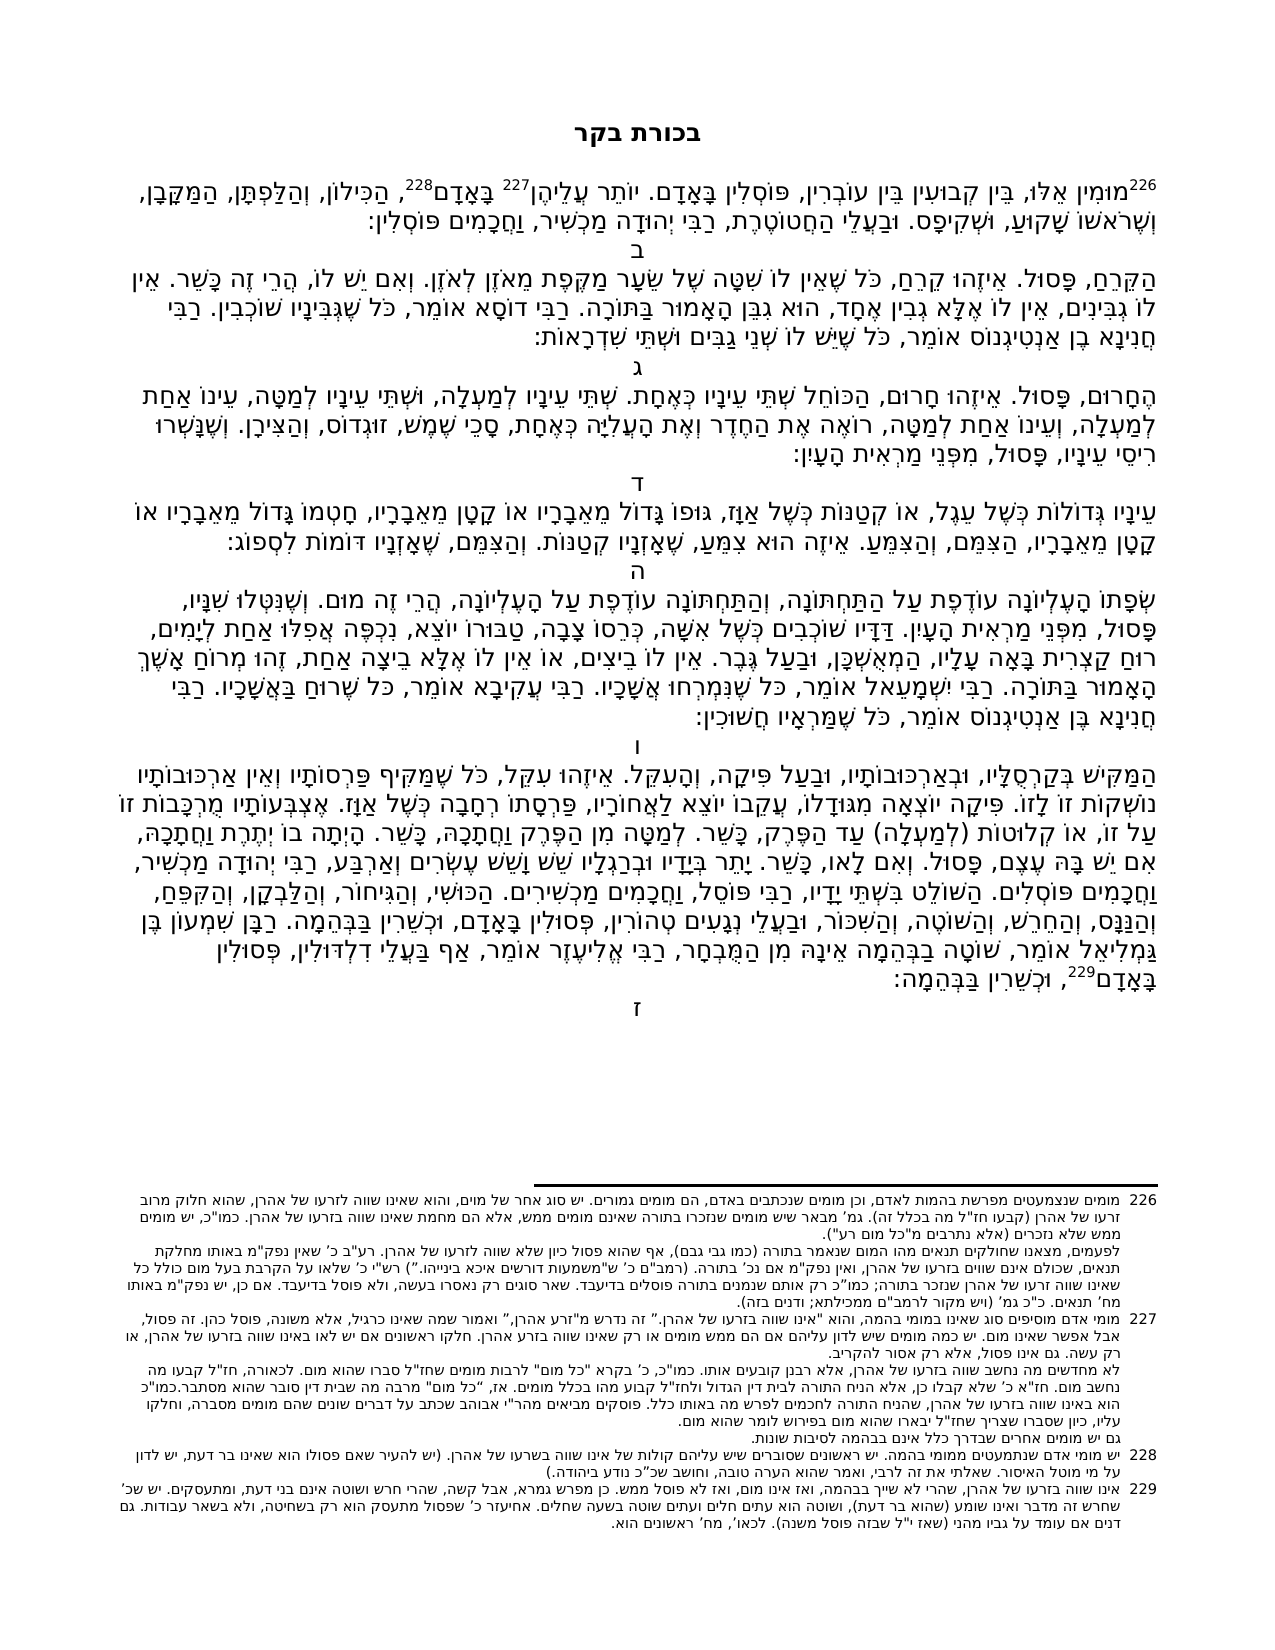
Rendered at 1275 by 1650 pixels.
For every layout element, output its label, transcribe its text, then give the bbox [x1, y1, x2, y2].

text ב [118, 235, 1157, 264]
text ו [118, 731, 1157, 760]
text ג [118, 352, 1157, 381]
text שְׂפָתוֹ הָעֶלְיוֹנָה עוֹדֶפֶת עַל הַתַּחְתּוֹנָה, וְהַתַּחְתּוֹנָה עוֹדֶפֶת עַל הָעֶלְיוֹנָה, הֲרֵי זֶה מוּם. וְשֶׁנִּטְּלוּ שִׁנָּיו, פָּסוּל, מִפְּנֵי מַרְאִית הָעָיִן. דַּדָּיו שׁוֹכְבִים כְּשֶׁל אִשָּׁה, כְּרֵסוֹ צָבָה, טַבּוּרוֹ יוֹצֵא, נִכְפֶּה אֲפִלּוּ אַחַת לְיָמִים, רוּחַ קַצְרִית בָּאָה עָלָיו, הַמְאֻשְׁכָּן, וּבַעַל גֶּבֶר. אֵין לוֹ בֵיצִים, אוֹ אֵין לוֹ אֶלָּא בֵיצָה אַחַת, זֶהוּ מְרוֹחַ אָשֶׁךְ הָאָמוּר בַּתּוֹרָה. רַבִּי יִשְׁמָעֵאל אוֹמֵר, כּל שֶׁנִּמְרְחוּ אֲשָׁכָיו. רַבִּי עֲקִיבָא אוֹמֵר, כּל שֶׁרוּחַ בַּאֲשָׁכָיו. רַבִּי חֲנִינָא בֶּן אַנְטִיגְנוֹס אוֹמֵר, כֹּל שֶׁמַּרְאָיו חֲשׁוּכִין: [118, 585, 1157, 731]
text עֵינָיו גְּדוֹלוֹת כְּשֶׁל עֵגֶל, אוֹ קְטַנּוֹת כְּשֶׁל אַוָּז, גּוּפוֹ גָּדוֹל מֵאֵבָרָיו אוֹ קָטָן מֵאֵבָרָיו, חָטְמוֹ גָּדוֹל מֵאֵבָרָיו אוֹ קָטָן מֵאֵבָרָיו, הַצִּמֵּם, וְהַצִּמֵּעַ. אֵיזֶה הוּא צִמֵּעַ, שֶׁאָזְנָיו קְטַנּוֹת. וְהַצִּמֵּם, שֶׁאָזְנָיו דּוֹמוֹת לִסְפוֹג: [118, 498, 1157, 556]
text מומים שנצמעטים מפרשת בהמות לאדם, וכן מומים שנכתבים באדם, הם מומים גמורים. יש סוג אחר של מוים, והוא שאינו שווה לזרעו של אהרן, שהוא חלוק מרוב זרעו של אהרן (קבעו חז"ל מה בכלל זה). גמ’ מבאר שיש מומים שנזכרו בתורה שאינם מומים ממש, אלא הם מחמת שאינו שווה בזרעו של אהרן. כמו"כ, יש מומים ממש שלא נזכרים (אלא נתרבים מ"כל מום רע"). [118, 1192, 1157, 1243]
text הַמַּקִּישׁ בְּקַרְסֻלָּיו, וּבְאַרְכּוּבוֹתָיו, וּבַעַל פִּיקָה, וְהָעִקֵּל. אֵיזֶהוּ עִקֵּל, כֹּל שֶׁמַּקִּיף פַּרְסוֹתָיו וְאֵין אַרְכּוּבוֹתָיו נוֹשְׁקוֹת זוֹ לָזוֹ. פִּיקָה יוֹצְאָה מִגּוּדָלוֹ, עֲקֵבוֹ יוֹצֵא לַאֲחוֹרָיו, פַּרְסָתוֹ רְחָבָה כְּשֶׁל אַוָּז. אֶצְבְּעוֹתָיו מֻרְכָּבוֹת זוֹ עַל זוֹ, אוֹ קְלוּטוֹת (לְמַעְלָה) עַד הַפֶּרֶק, כָּשֵׁר. לְמַטָּה מִן הַפֶּרֶק וַחֲתָכָהּ, כָּשֵׁר. הָיְתָה בוֹ יְתֶרֶת וַחֲתָכָהּ, אִם יֵשׁ בָּהּ עֶצֶם, פָּסוּל. וְאִם לָאו, כָּשֵׁר. יָתֵר בְּיָדָיו וּבְרַגְלָיו שֵׁשׁ וָשֵׁשׁ עֶשְׂרִים וְאַרְבַּע, רַבִּי יְהוּדָה מַכְשִׁיר, וַחֲכָמִים פּוֹסְלִים. הַשּׁוֹלֵט בִּשְׁתֵּי יָדָיו, רַבִּי פּוֹסֵל, וַחֲכָמִים מַכְשִׁירִים. הַכּוּשִׁי, וְהַגִּיחוֹר, וְהַלַּבְקָן, וְהַקִּפֵּחַ, וְהַנַּנָּס, וְהַחֵרֵשׁ, וְהַשּׁוֹטֶה, וְהַשִּׁכּוֹר, וּבַעֲלֵי נְגָעִים טְהוֹרִין, פְּסוּלִין בָּאָדָם, וּכְשֵׁרִין בַּבְּהֵמָה. רַבָּן שִׁמְעוֹן בֶּן גַּמְלִיאֵל אוֹמֵר, שׁוֹטָה בַבְּהֵמָה אֵינָהּ מִן הַמֻּבְחָר, רַבִּי אֱלִיעֶזֶר אוֹמֵר, אַף בַּעֲלֵי דִלְדּוּלִין, פְּסוּלִין בָּאָדָם, וּכְשֵׁרִין בַּבְּהֵמָה: [118, 760, 1157, 993]
text גם יש מומים אחרים שבדרך כלל אינם בבהמה לסיבות שונות. [118, 1430, 1157, 1447]
text ה [118, 556, 1157, 585]
text הַקֵּרֵחַ, פָּסוּל. אֵיזֶהוּ קֵרֵחַ, כֹּל שֶׁאֵין לוֹ שִׁטָּה שֶׁל שֵׂעָר מַקֶּפֶת מֵאֹזֶן לְאֹזֶן. וְאִם יֵשׁ לוֹ, הֲרֵי זֶה כָּשֵׁר. אֵין לוֹ גְבִּינִים, אֵין לוֹ אֶלָּא גְבִין אֶחָד, הוּא גִבֵּן הָאָמוּר בַּתּוֹרָה. רַבִּי דוֹסָא אוֹמֵר, כֹּל שֶׁגְּבִּינָיו שׁוֹכְבִין. רַבִּי חֲנִינָא בֶן אַנְטִיגְנוֹס אוֹמֵר, כֹּל שֶׁיֵּשׁ לוֹ שְׁנֵי גַבִּים וּשְׁתֵּי שִׁדְרָאוֹת: [118, 264, 1157, 352]
text ד [118, 468, 1157, 498]
text לא מחדשים מה נחשב שווה בזרעו של אהרן, אלא רבנן קובעים אותו. כמו"כ, כ’ בקרא "כל מום" לרבות מומים שחז"ל סברו שהוא מום. לכאורה, חז"ל קבעו מה נחשב מום. חז"א כ’ שלא קבלו כן, אלא הניח התורה לבית דין הגדול ולחז"ל קבוע מהו בכלל מומים. אז, “כל מום" מרבה מה שבית דין סובר שהוא מסתבר.כמו"כ הוא באינו שווה בזרעו של אהרן, שהניח התורה לחכמים לפרש מה באותו כלל. פוסקים מביאים מהר"י אבוהב שכתב על דברים שונים שהם מומים מסברה, וחלקו עליו, כיון שסברו שצריך שחז"ל יבארו שהוא מום בפירוש לומר שהוא מום. [118, 1362, 1157, 1430]
text מומי אדם מוסיפים סוג שאינו במומי בהמה, והוא "אינו שווה בזרעו של אהרן.” זה נדרש מ"זרע אהרן,” ואמור שמה שאינו כרגיל, אלא משונה, פוסל כהן. זה פסול, אבל אפשר שאינו מום. יש כמה מומים שיש לדון עליהם אם הם ממש מומים או רק שאינו שווה בזרע אהרן. חלקו ראשונים אם יש לאו באינו שווה בזרעו של אהרן, או רק עשה. גם אינו פסול, אלא רק אסור להקריב. [118, 1311, 1157, 1362]
text מוּמִין אֵלּוּ, בֵּין קְבוּעִין בֵּין עוֹבְרִין, פּוֹסְלִין בָּאָדָם. יוֹתֵר עֲלֵיהֶן בָּאָדָם, הַכִּילוֹן, וְהַלַּפְתָּן, הַמַּקָּבָן, וְשֶׁרֹאשׁוֹ שָׁקוּעַ, וּשְׁקִיפָס. וּבַעֲלֵי הַחֲטוֹטֶרֶת, רַבִּי יְהוּדָה מַכְשִׁיר, וַחֲכָמִים פּוֹסְלִין: [118, 177, 1157, 235]
text לפעמים, מצאנו שחולקים תנאים מהו המום שנאמר בתורה (כמו גבי גבם), אף שהוא פסול כיון שלא שווה לזרעו של אהרן. רע"ב כ’ שאין נפק"מ באותו מחלקת תנאים, שכולם אינם שווים בזרעו של אהרן, ואין נפק"מ אם נכ’ בתורה. (רמב"ם כ’ ש"משמעות דורשים איכא בינייהו.”) רש"י כ’ שלאו על הקרבת בעל מום כולל כל שאינו שווה זרעו של אהרן שנזכר בתורה; כמו”כ רק אותם שנמנים בתורה פוסלים בדיעבד. שאר סוגים רק נאסרו בעשה, ולא פוסל בדיעבד. אם כן, יש נפק"מ באותו מח’ תנאים. כ"כ גמ’ (ויש מקור לרמב"ם ממכילתא; ודנים בזה). [118, 1243, 1157, 1311]
text אינו שווה בזרעו של אהרן, שהרי לא שייך בבהמה, ואז אינו מום, ואז לא פוסל ממש. כן מפרש גמרא, אבל קשה, שהרי חרש ושוטה אינם בני דעת, ומתעסקים. יש שכ’ שחרש זה מדבר ואינו שומע (שהוא בר דעת), ושוטה הוא עתים חלים ועתים שוטה בשעה שחלים. אחיעזר כ’ שפסול מתעסק הוא רק בשחיטה, ולא בשאר עבודות. גם דנים אם עומד על גביו מהני (שאז י"ל שבזה פוסל משנה). לכאו’, מח’ ראשונים הוא. [118, 1481, 1157, 1532]
text הֶחָרוּם, פָּסוּל. אֵיזֶהוּ חָרוּם, הַכּוֹחֵל שְׁתֵּי עֵינָיו כְּאֶחָת. שְׁתֵּי עֵינָיו לְמַעְלָה, וּשְׁתֵּי עֵינָיו לְמַטָּה, עֵינוֹ אַחַת לְמַעְלָה, וְעֵינוֹ אַחַת לְמַטָּה, רוֹאֶה אֶת הַחֶדֶר וְאֶת הָעֲלִיָּה כְּאֶחָת, סָכֵי שֶׁמֶשׁ, זוּגְדוֹס, וְהַצִּירָן. וְשֶׁנָּשְׁרוּ רִיסֵי עֵינָיו, פָּסוּל, מִפְּנֵי מַרְאִית הָעָיִן: [118, 381, 1157, 468]
text יש מומי אדם שנתמעטים ממומי בהמה. יש ראשונים שסוברים שיש עליהם קולות של אינו שווה בשרעו של אהרן. (יש להעיר שאם פסולו הוא שאינו בר דעת, יש לדון על מי מוטל האיסור. שאלתי את זה לרבי, ואמר שהוא הערה טובה, וחושב שכ”כ נודע ביהודה.) [118, 1447, 1157, 1481]
text ז [118, 993, 1157, 1023]
